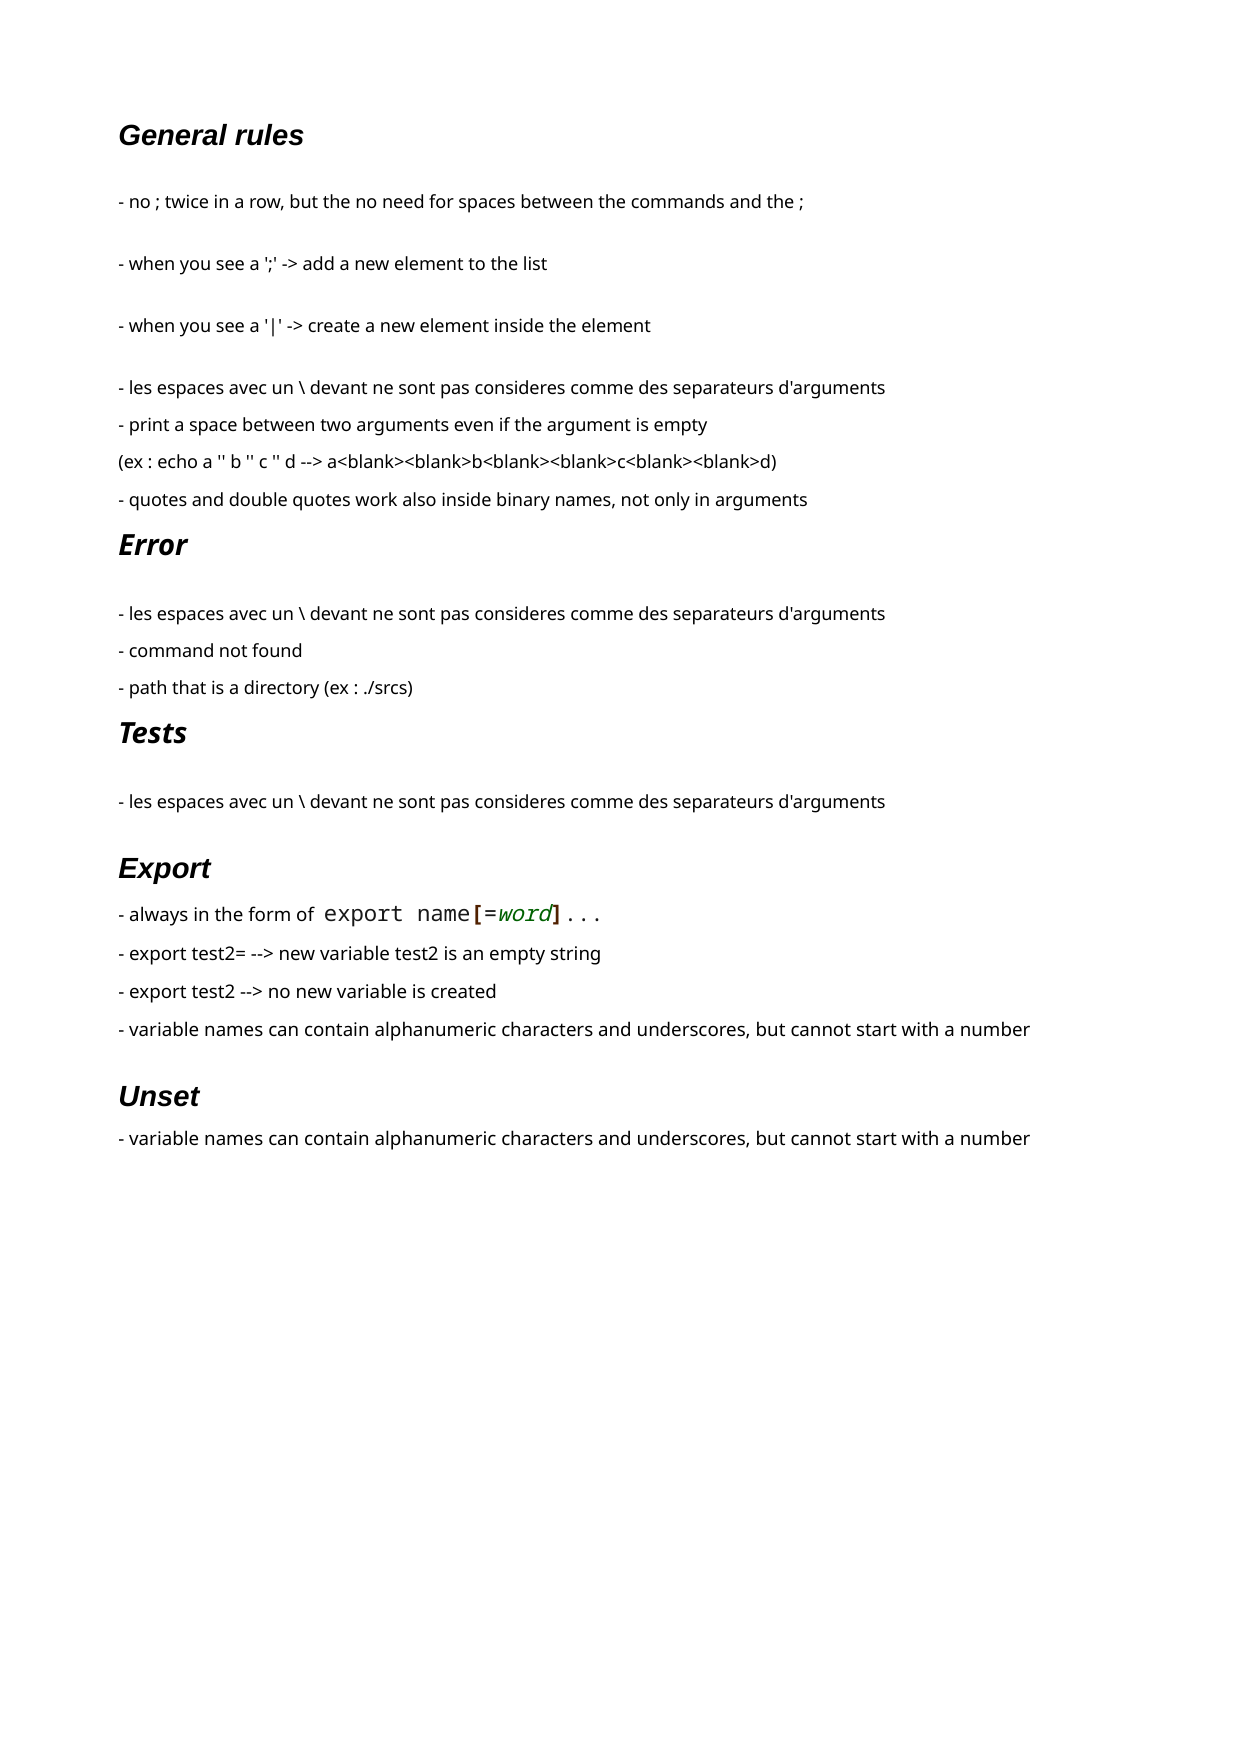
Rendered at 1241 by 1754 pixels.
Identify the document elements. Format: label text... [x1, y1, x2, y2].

text (ex : echo a '' b '' c '' d --> a<blank><blank>b<blank><blank>c<blank><blank>d) [118, 449, 1122, 474]
subtitle Export [118, 851, 1122, 885]
text - command not found [118, 638, 1122, 663]
text Error [118, 524, 1122, 563]
text - always in the form of export name[=word]... [118, 897, 1122, 928]
subtitle - les espaces avec un \ devant ne sont pas consideres comme des separateurs d'arguments [118, 789, 1122, 814]
subtitle - les espaces avec un \ devant ne sont pas consideres comme des separateurs d'arguments [118, 375, 1122, 400]
text - print a space between two arguments even if the argument is empty [118, 412, 1122, 437]
subtitle - when you see a ';' -> add a new element to the list [118, 251, 1122, 276]
text - variable names can contain alphanumeric characters and underscores, but cannot start with a number [118, 1016, 1122, 1042]
subtitle - no ; twice in a row, but the no need for spaces between the commands and the ; [118, 189, 1122, 214]
text - export test2 --> no new variable is created [118, 978, 1122, 1004]
text Tests [118, 712, 1122, 752]
subtitle - when you see a '|' -> create a new element inside the element [118, 313, 1122, 338]
text - variable names can contain alphanumeric characters and underscores, but cannot start with a number [118, 1125, 1122, 1151]
subtitle General rules [118, 118, 1122, 152]
subtitle Unset [118, 1079, 1122, 1113]
text - export test2= --> new variable test2 is an empty string [118, 940, 1122, 966]
text - path that is a directory (ex : ./srcs) [118, 675, 1122, 700]
subtitle - les espaces avec un \ devant ne sont pas consideres comme des separateurs d'arguments [118, 601, 1122, 626]
text - quotes and double quotes work also inside binary names, not only in arguments [118, 487, 1122, 511]
